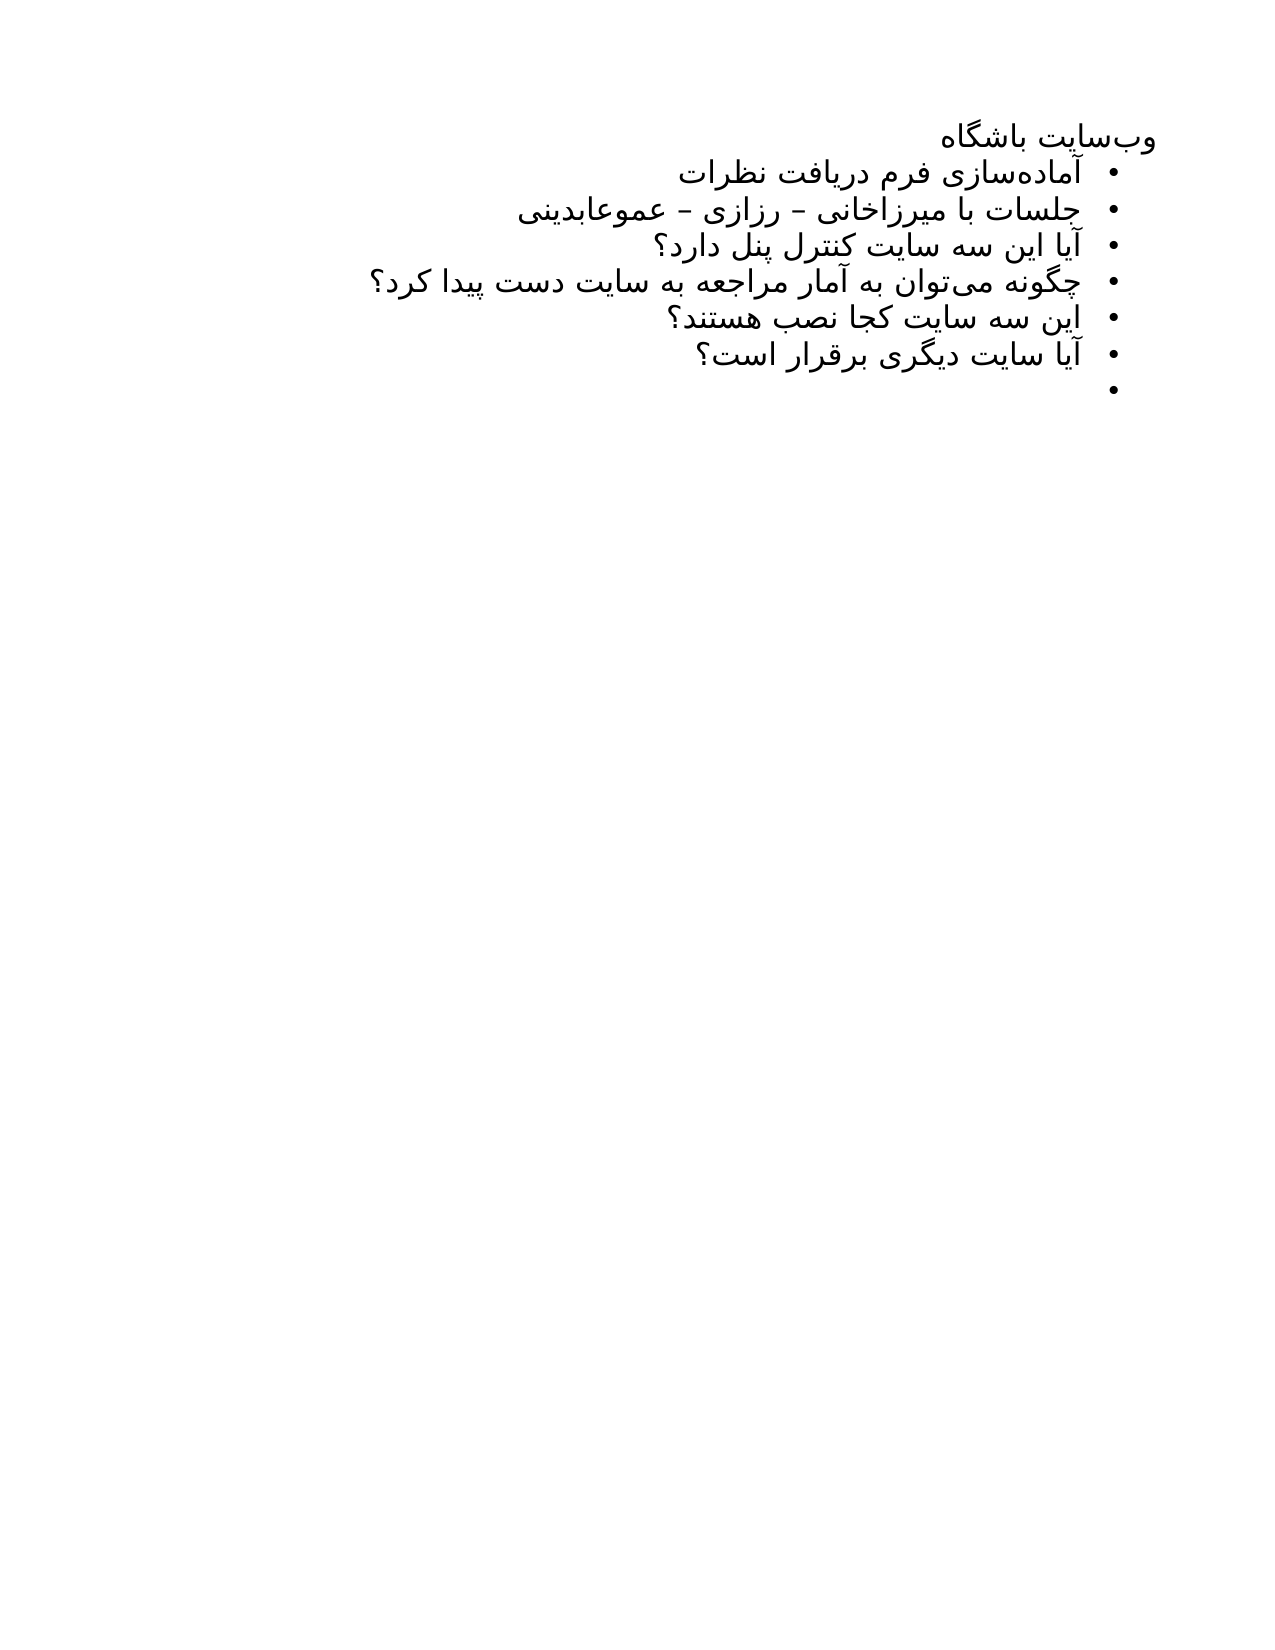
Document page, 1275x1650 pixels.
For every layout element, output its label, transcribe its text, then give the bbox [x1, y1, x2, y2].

text وب‌سایت باشگاه [118, 118, 1157, 154]
list آیا سایت دیگری برقرار است؟ [118, 336, 1119, 373]
list آیا این سه سایت کنترل پنل دارد؟ [118, 227, 1119, 263]
list چگونه می‌توان به آمار مراجعه به سایت دست پیدا کرد؟ [118, 263, 1119, 300]
list جلسات با میرزاخانی – رزازی – عموعابدینی [118, 191, 1119, 227]
list آماده‌سازی فرم دریافت نظرات [118, 154, 1119, 191]
list این سه سایت کجا نصب هستند؟ [118, 300, 1119, 336]
